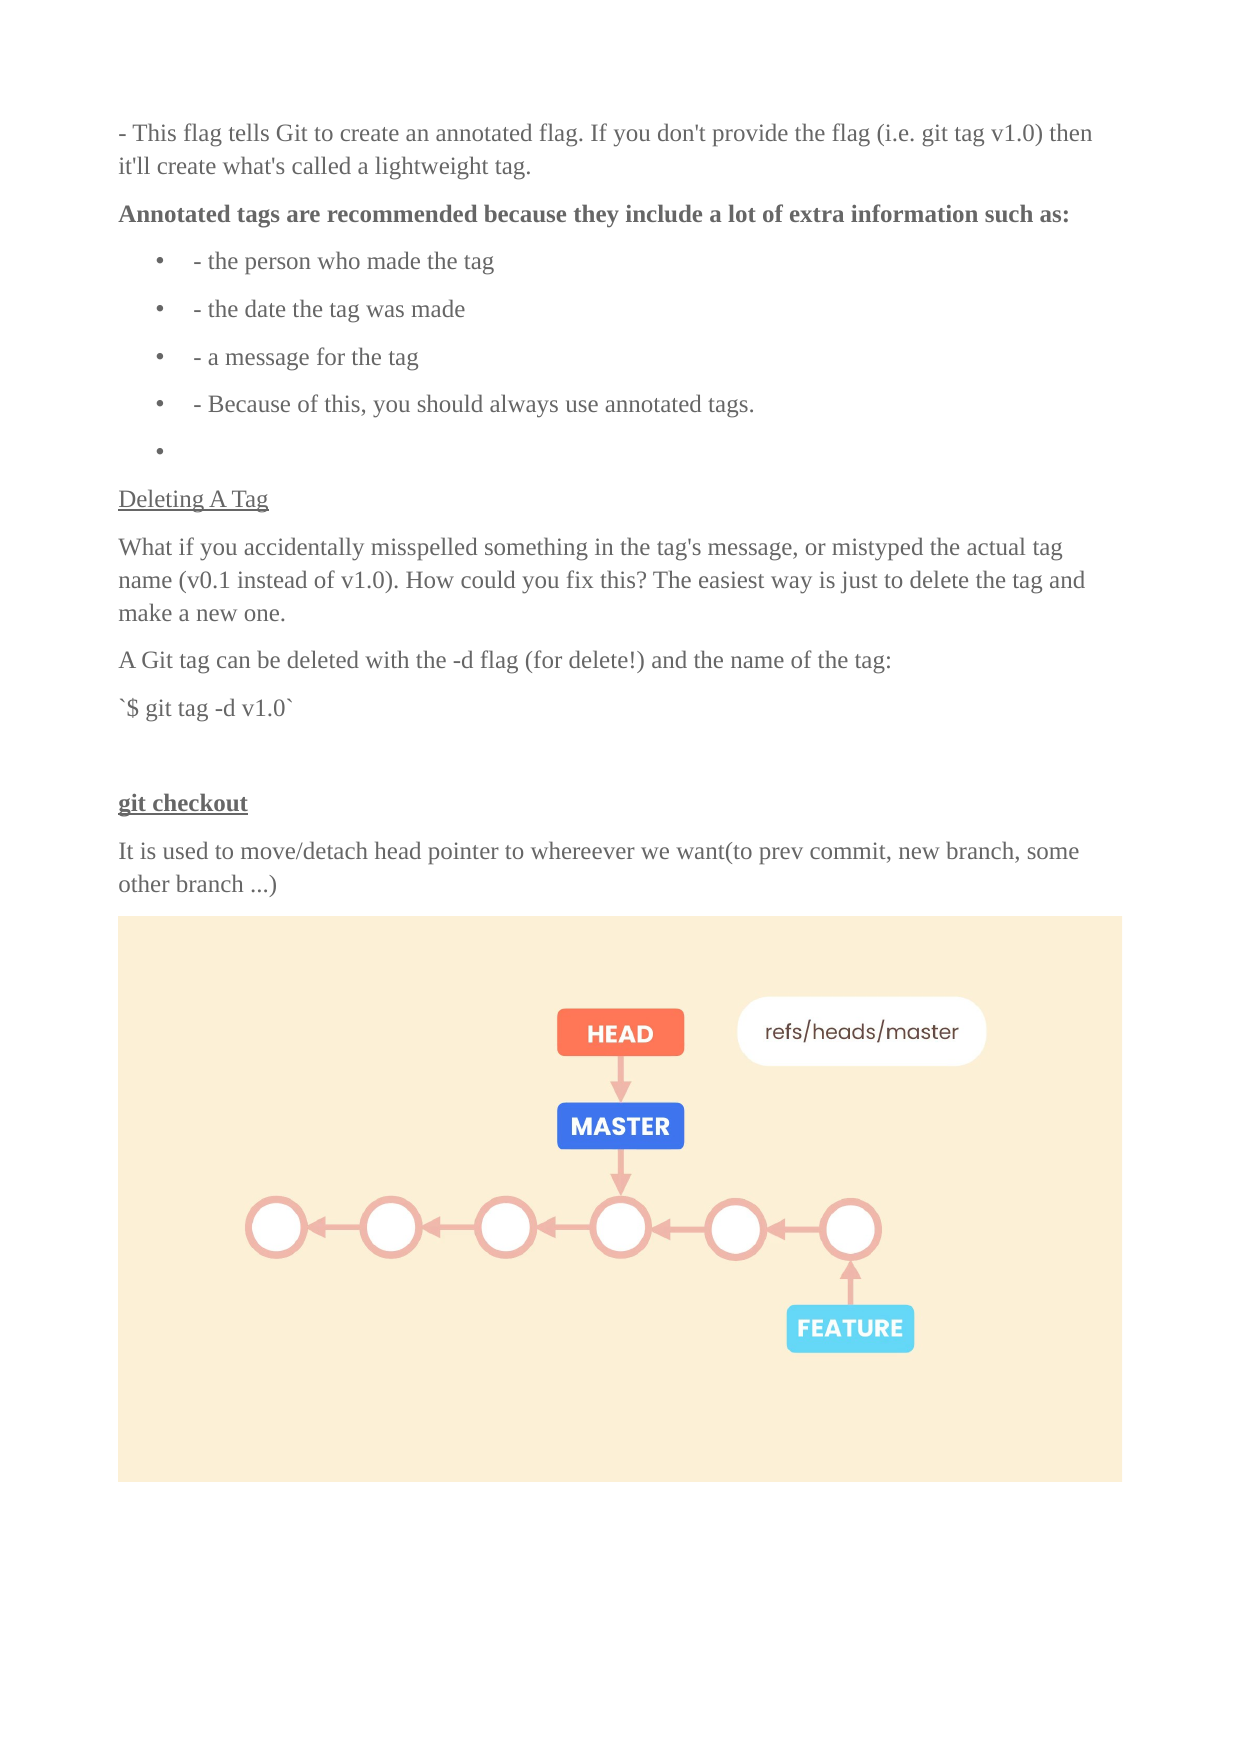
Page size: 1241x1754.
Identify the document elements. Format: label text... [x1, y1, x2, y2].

text `$ git tag -d v1.0` [118, 693, 1122, 722]
text - This flag tells Git to create an annotated flag. If you don't provide the flag (i.e. git tag v1.0) then it'll create what's called a lightweight tag. [118, 118, 1122, 180]
text Deleting A Tag [118, 484, 1122, 513]
text A Git tag can be deleted with the -d flag (for delete!) and the name of the tag: [118, 646, 1122, 674]
list - Because of this, you should always use annotated tags. [156, 389, 1122, 418]
list - a message for the tag [156, 342, 1122, 370]
picture [118, 916, 1123, 1482]
text It is used to move/detach head pointer to whereever we want(to prev commit, new branch, some other branch ...) [118, 836, 1122, 898]
text Annotated tags are recommended because they include a lot of extra information such as: [118, 199, 1122, 227]
list - the date the tag was made [156, 294, 1122, 323]
text git checkout [118, 788, 1122, 817]
list - the person who made the tag [156, 246, 1122, 275]
text What if you accidentally misspelled something in the tag's message, or mistyped the actual tag name (v0.1 instead of v1.0). How could you fix this? The easiest way is just to delete the tag and make a new one. [118, 532, 1122, 627]
